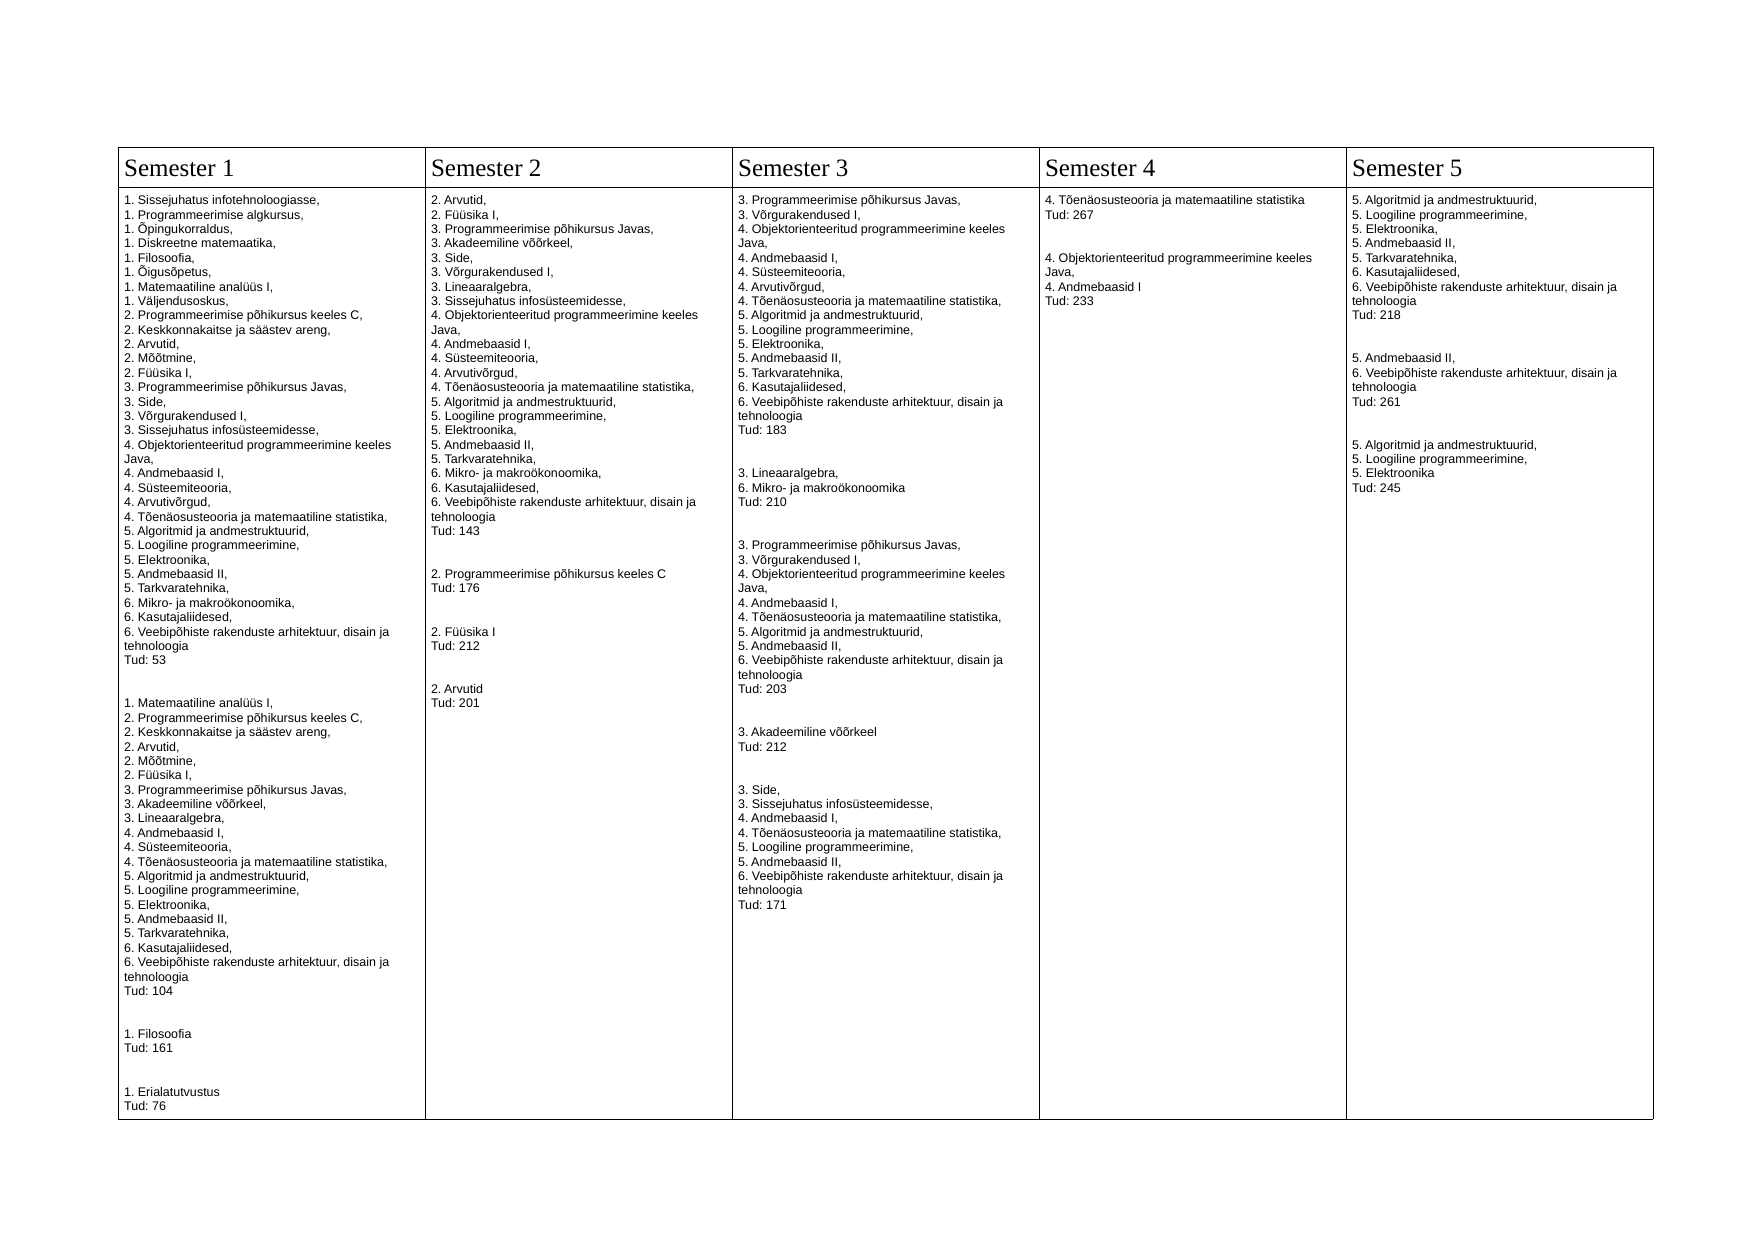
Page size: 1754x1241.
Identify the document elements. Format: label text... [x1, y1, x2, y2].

table_cell 3. Programmeerimise põhikursus Javas, 3. Võrgurakendused I, 4. Objektorienteeritud programmeerimine keeles Java, 4. Andmebaasid I, 4. Süsteemiteooria, 4. Arvutivõrgud, 4. Tõenäosusteooria ja matemaatiline statistika, 5. Algoritmid ja andmestruktuurid, 5. Loogiline programmeerimine, 5. Elektroonika, 5. Andmebaasid II, 5. Tarkvaratehnika, 6. Kasutajaliidesed, 6. Veebipõhiste rakenduste arhitektuur, disain ja tehnoloogia Tud: 183 3. Lineaaralgebra, 6. Mikro- ja makroökonoomika Tud: 210 3. Programmeerimise põhikursus Javas, 3. Võrgurakendused I, 4. Objektorienteeritud programmeerimine keeles Java, 4. Andmebaasid I, 4. Tõenäosusteooria ja matemaatiline statistika, 5. Algoritmid ja andmestruktuurid, 5. Andmebaasid II, 6. Veebipõhiste rakenduste arhitektuur, disain ja tehnoloogia Tud: 203 3. Akadeemiline võõrkeel Tud: 212 3. Side, 3. Sissejuhatus infosüsteemidesse, 4. Andmebaasid I, 4. Tõenäosusteooria ja matemaatiline statistika, 5. Loogiline programmeerimine, 5. Andmebaasid II, 6. Veebipõhiste rakenduste arhitektuur, disain ja tehnoloogia Tud: 171 [733, 188, 1039, 1119]
table_header Semester 4 [1040, 148, 1346, 187]
table_cell 5. Algoritmid ja andmestruktuurid, 5. Loogiline programmeerimine, 5. Elektroonika, 5. Andmebaasid II, 5. Tarkvaratehnika, 6. Kasutajaliidesed, 6. Veebipõhiste rakenduste arhitektuur, disain ja tehnoloogia Tud: 218 5. Andmebaasid II, 6. Veebipõhiste rakenduste arhitektuur, disain ja tehnoloogia Tud: 261 5. Algoritmid ja andmestruktuurid, 5. Loogiline programmeerimine, 5. Elektroonika Tud: 245 [1347, 188, 1653, 1119]
table_header Semester 1 [119, 148, 425, 187]
table_header Semester 2 [426, 148, 732, 187]
table_cell 1. Sissejuhatus infotehnoloogiasse, 1. Programmeerimise algkursus, 1. Õpingukorraldus, 1. Diskreetne matemaatika, 1. Filosoofia, 1. Õigusõpetus, 1. Matemaatiline analüüs I, 1. Väljendusoskus, 2. Programmeerimise põhikursus keeles C, 2. Keskkonnakaitse ja säästev areng, 2. Arvutid, 2. Mõõtmine, 2. Füüsika I, 3. Programmeerimise põhikursus Javas, 3. Side, 3. Võrgurakendused I, 3. Sissejuhatus infosüsteemidesse, 4. Objektorienteeritud programmeerimine keeles Java, 4. Andmebaasid I, 4. Süsteemiteooria, 4. Arvutivõrgud, 4. Tõenäosusteooria ja matemaatiline statistika, 5. Algoritmid ja andmestruktuurid, 5. Loogiline programmeerimine, 5. Elektroonika, 5. Andmebaasid II, 5. Tarkvaratehnika, 6. Mikro- ja makroökonoomika, 6. Kasutajaliidesed, 6. Veebipõhiste rakenduste arhitektuur, disain ja tehnoloogia Tud: 53 1. Matemaatiline analüüs I, 2. Programmeerimise põhikursus keeles C, 2. Keskkonnakaitse ja säästev areng, 2. Arvutid, 2. Mõõtmine, 2. Füüsika I, 3. Programmeerimise põhikursus Javas, 3. Akadeemiline võõrkeel, 3. Lineaaralgebra, 4. Andmebaasid I, 4. Süsteemiteooria, 4. Tõenäosusteooria ja matemaatiline statistika, 5. Algoritmid ja andmestruktuurid, 5. Loogiline programmeerimine, 5. Elektroonika, 5. Andmebaasid II, 5. Tarkvaratehnika, 6. Kasutajaliidesed, 6. Veebipõhiste rakenduste arhitektuur, disain ja tehnoloogia Tud: 104 1. Filosoofia Tud: 161 1. Erialatutvustus Tud: 76 [119, 188, 425, 1119]
table_cell 2. Arvutid, 2. Füüsika I, 3. Programmeerimise põhikursus Javas, 3. Akadeemiline võõrkeel, 3. Side, 3. Võrgurakendused I, 3. Lineaaralgebra, 3. Sissejuhatus infosüsteemidesse, 4. Objektorienteeritud programmeerimine keeles Java, 4. Andmebaasid I, 4. Süsteemiteooria, 4. Arvutivõrgud, 4. Tõenäosusteooria ja matemaatiline statistika, 5. Algoritmid ja andmestruktuurid, 5. Loogiline programmeerimine, 5. Elektroonika, 5. Andmebaasid II, 5. Tarkvaratehnika, 6. Mikro- ja makroökonoomika, 6. Kasutajaliidesed, 6. Veebipõhiste rakenduste arhitektuur, disain ja tehnoloogia Tud: 143 2. Programmeerimise põhikursus keeles C Tud: 176 2. Füüsika I Tud: 212 2. Arvutid Tud: 201 [426, 188, 732, 1119]
table_header Semester 5 [1347, 148, 1653, 187]
table_cell 4. Tõenäosusteooria ja matemaatiline statistika Tud: 267 4. Objektorienteeritud programmeerimine keeles Java, 4. Andmebaasid I Tud: 233 [1040, 188, 1346, 1119]
table_header Semester 3 [733, 148, 1039, 187]
